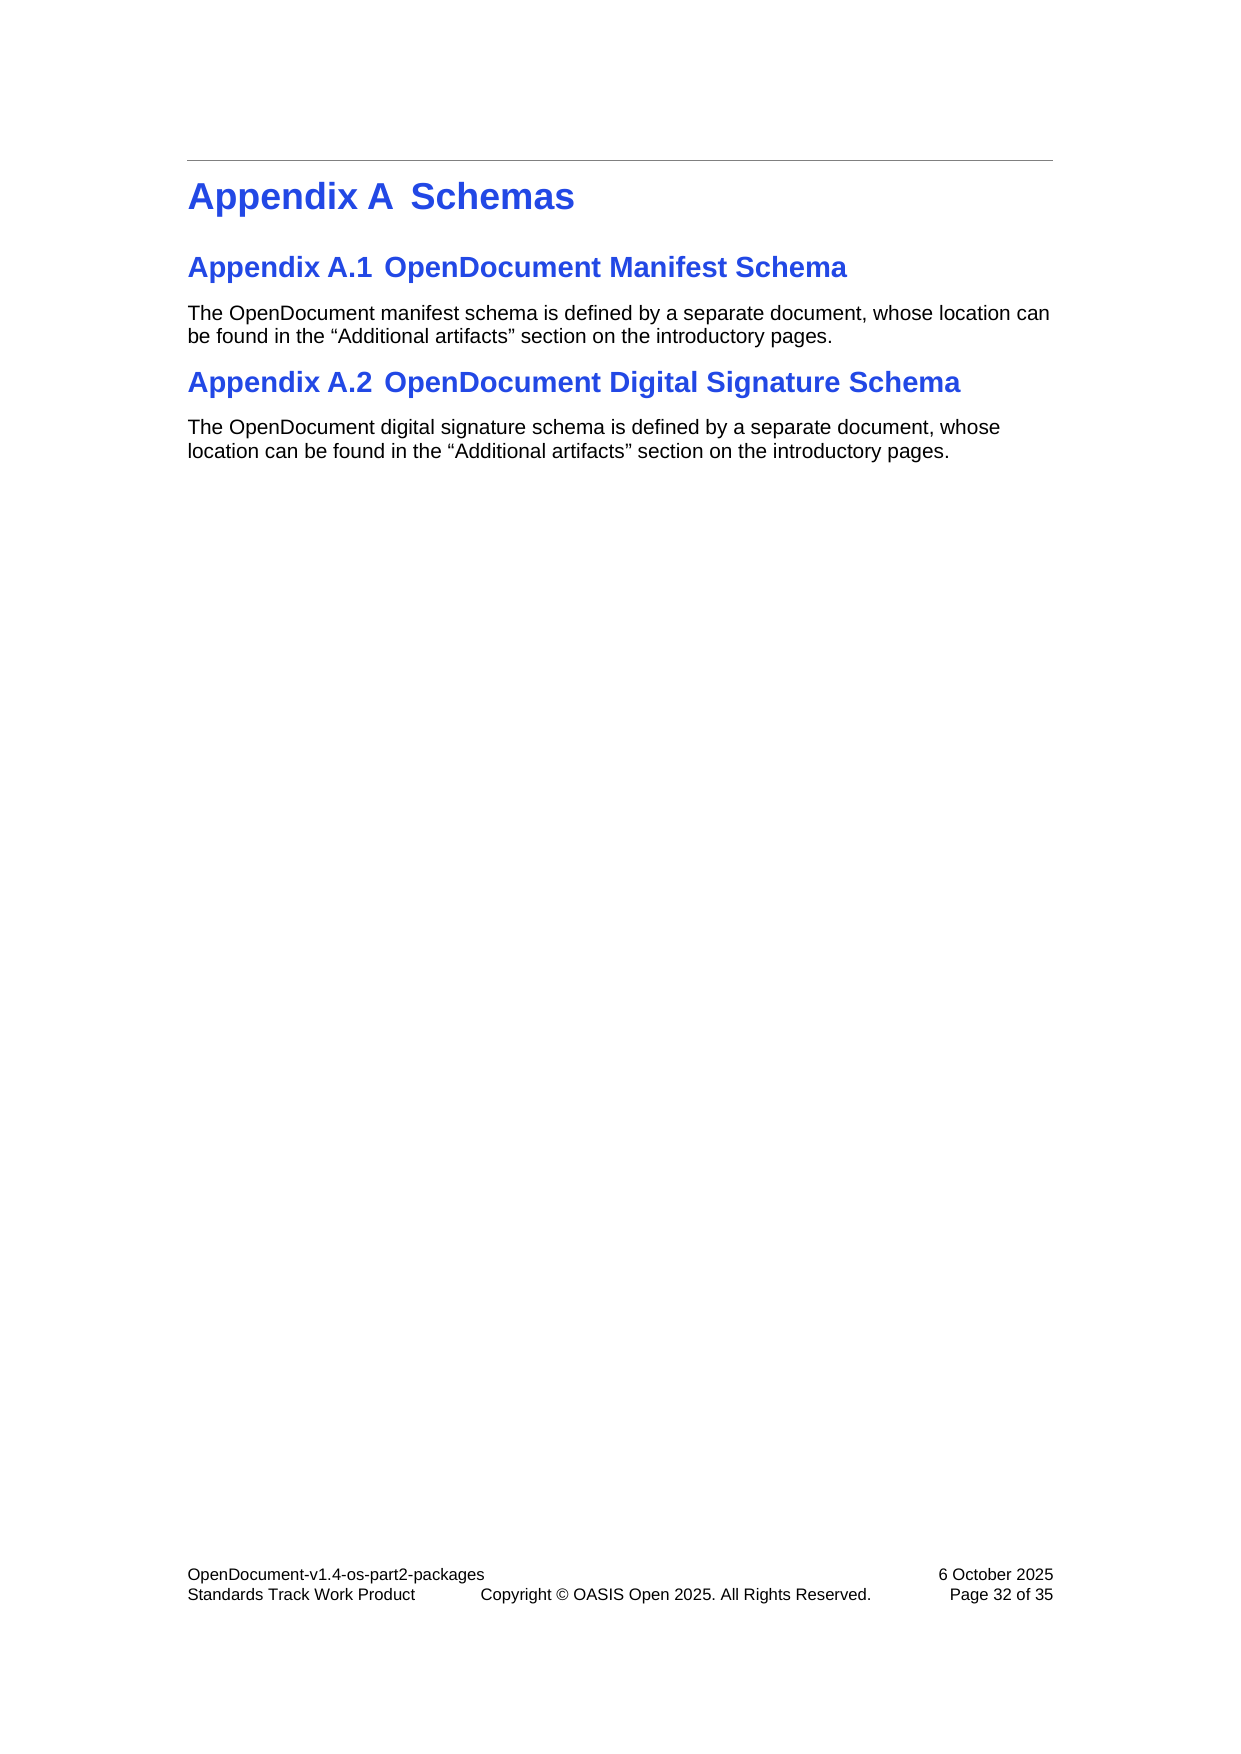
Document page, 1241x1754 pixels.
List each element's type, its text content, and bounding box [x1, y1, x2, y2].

text The OpenDocument manifest schema is defined by a separate document, whose location can be found in the “Additional artifacts” section on the introductory pages. [187, 300, 1053, 348]
subtitle Schemas [187, 161, 1053, 217]
text The OpenDocument digital signature schema is defined by a separate document, whose location can be found in the “Additional artifacts” section on the introductory pages. [187, 415, 1053, 463]
subtitle OpenDocument Digital Signature Schema [187, 352, 1053, 398]
subtitle OpenDocument Manifest Schema [187, 238, 1053, 284]
